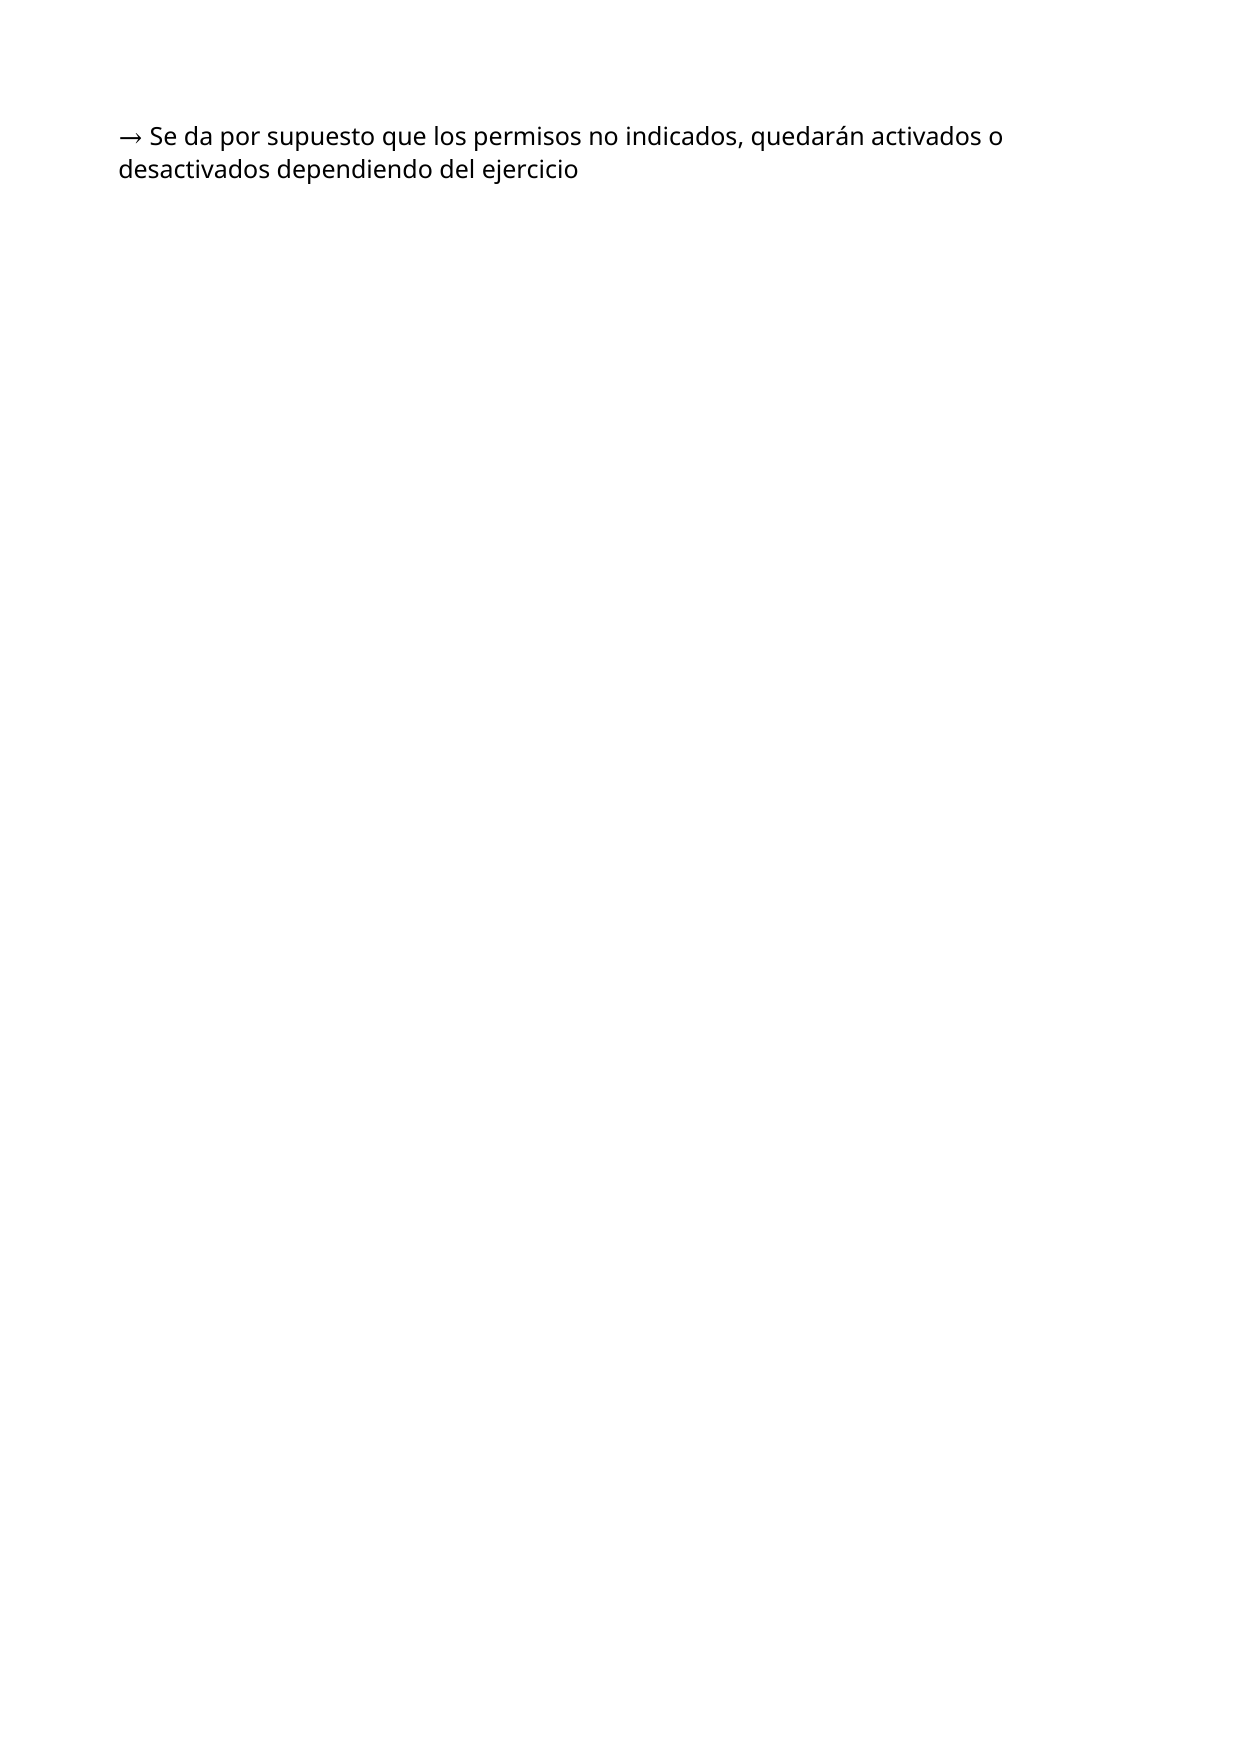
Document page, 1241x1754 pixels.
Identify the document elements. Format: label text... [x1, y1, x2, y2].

text → Se da por supuesto que los permisos no indicados, quedarán activados o desactivados dependiendo del ejercicio [118, 118, 1122, 186]
